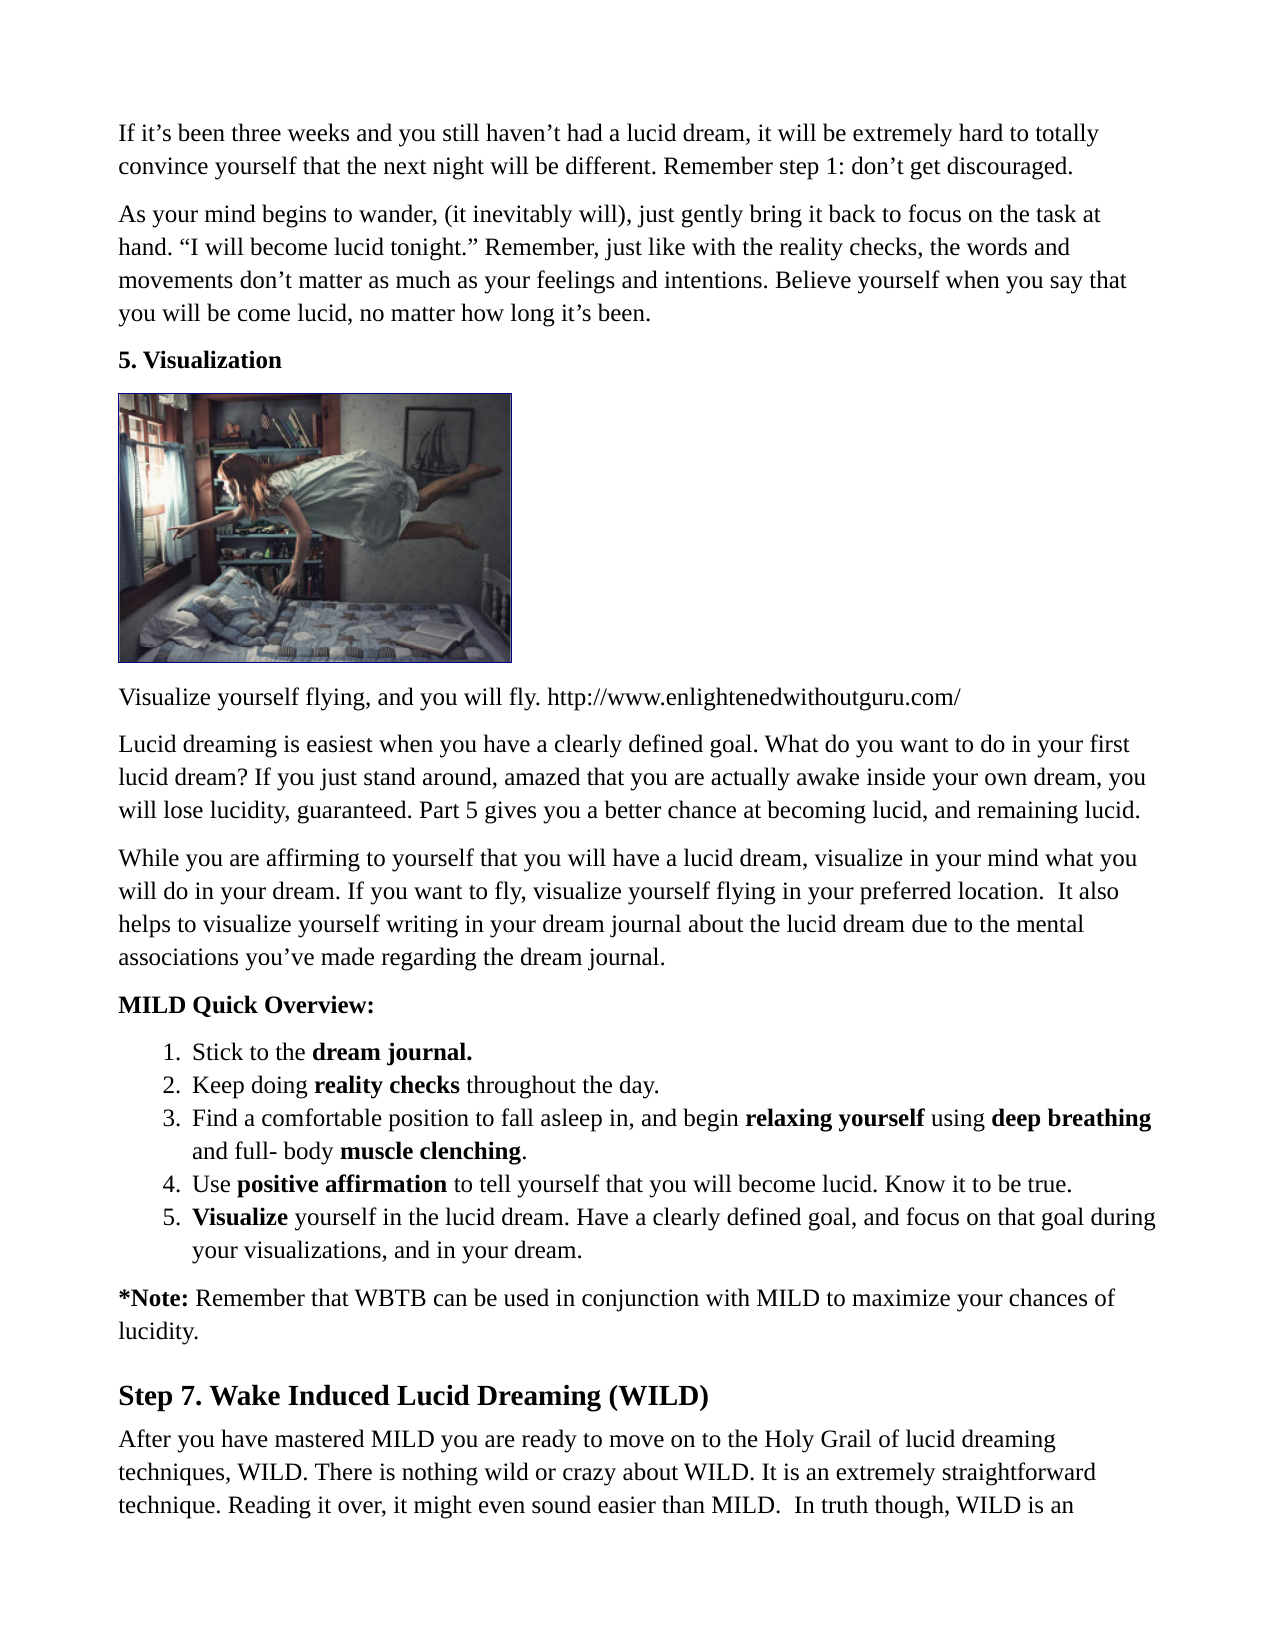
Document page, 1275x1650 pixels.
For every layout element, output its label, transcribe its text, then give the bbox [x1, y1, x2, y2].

text Visualize yourself flying, and you will fly. http://www.enlightenedwithoutguru.com/ [118, 682, 1157, 711]
list Find a comfortable position to fall asleep in, and begin relaxing yourself using deep breathing and full- body muscle clenching. [162, 1103, 1157, 1165]
list Use positive affirmation to tell yourself that you will become lucid. Know it to be true. [162, 1169, 1157, 1198]
picture [119, 394, 511, 662]
text While you are affirming to yourself that you will have a lucid dream, visualize in your mind what you will do in your dream. If you want to fly, visualize yourself flying in your preferred location. It also helps to visualize yourself writing in your dream journal about the lucid dream due to the mental associations you’ve made regarding the dream journal. [118, 843, 1157, 971]
text 5. Visualization [118, 345, 1157, 374]
text *Note: Remember that WBTB can be used in conjunction with MILD to maximize your chances of lucidity. [118, 1283, 1157, 1345]
list Stick to the dream journal. [162, 1037, 1157, 1066]
list Keep doing reality checks throughout the day. [162, 1070, 1157, 1099]
text MILD Quick Overview: [118, 990, 1157, 1018]
text If it’s been three weeks and you still haven’t had a lucid dream, it will be extremely hard to totally convince yourself that the next night will be different. Remember step 1: don’t get discouraged. [118, 118, 1157, 180]
text After you have mastered MILD you are ready to move on to the Holy Grail of lucid dreaming techniques, WILD. There is nothing wild or crazy about WILD. It is an extremely straightforward technique. Reading it over, it might even sound easier than MILD. In truth though, WILD is an [118, 1424, 1157, 1519]
text Lucid dreaming is easiest when you have a clearly defined goal. What do you want to do in your first lucid dream? If you just stand around, amazed that you are actually awake inside your own dream, you will lose lucidity, guaranteed. Part 5 gives you a better chance at becoming lucid, and remaining lucid. [118, 729, 1157, 824]
subtitle Step 7. Wake Induced Lucid Dreaming (WILD) [118, 1378, 1157, 1412]
list Visualize yourself in the lucid dream. Have a clearly defined goal, and focus on that goal during your visualizations, and in your dream. [162, 1202, 1157, 1264]
text As your mind begins to wander, (it inevitably will), just gently bring it back to focus on the task at hand. “I will become lucid tonight.” Remember, just like with the reality checks, the words and movements don’t matter as much as your feelings and intentions. Believe yourself when you say that you will be come lucid, no matter how long it’s been. [118, 199, 1157, 327]
